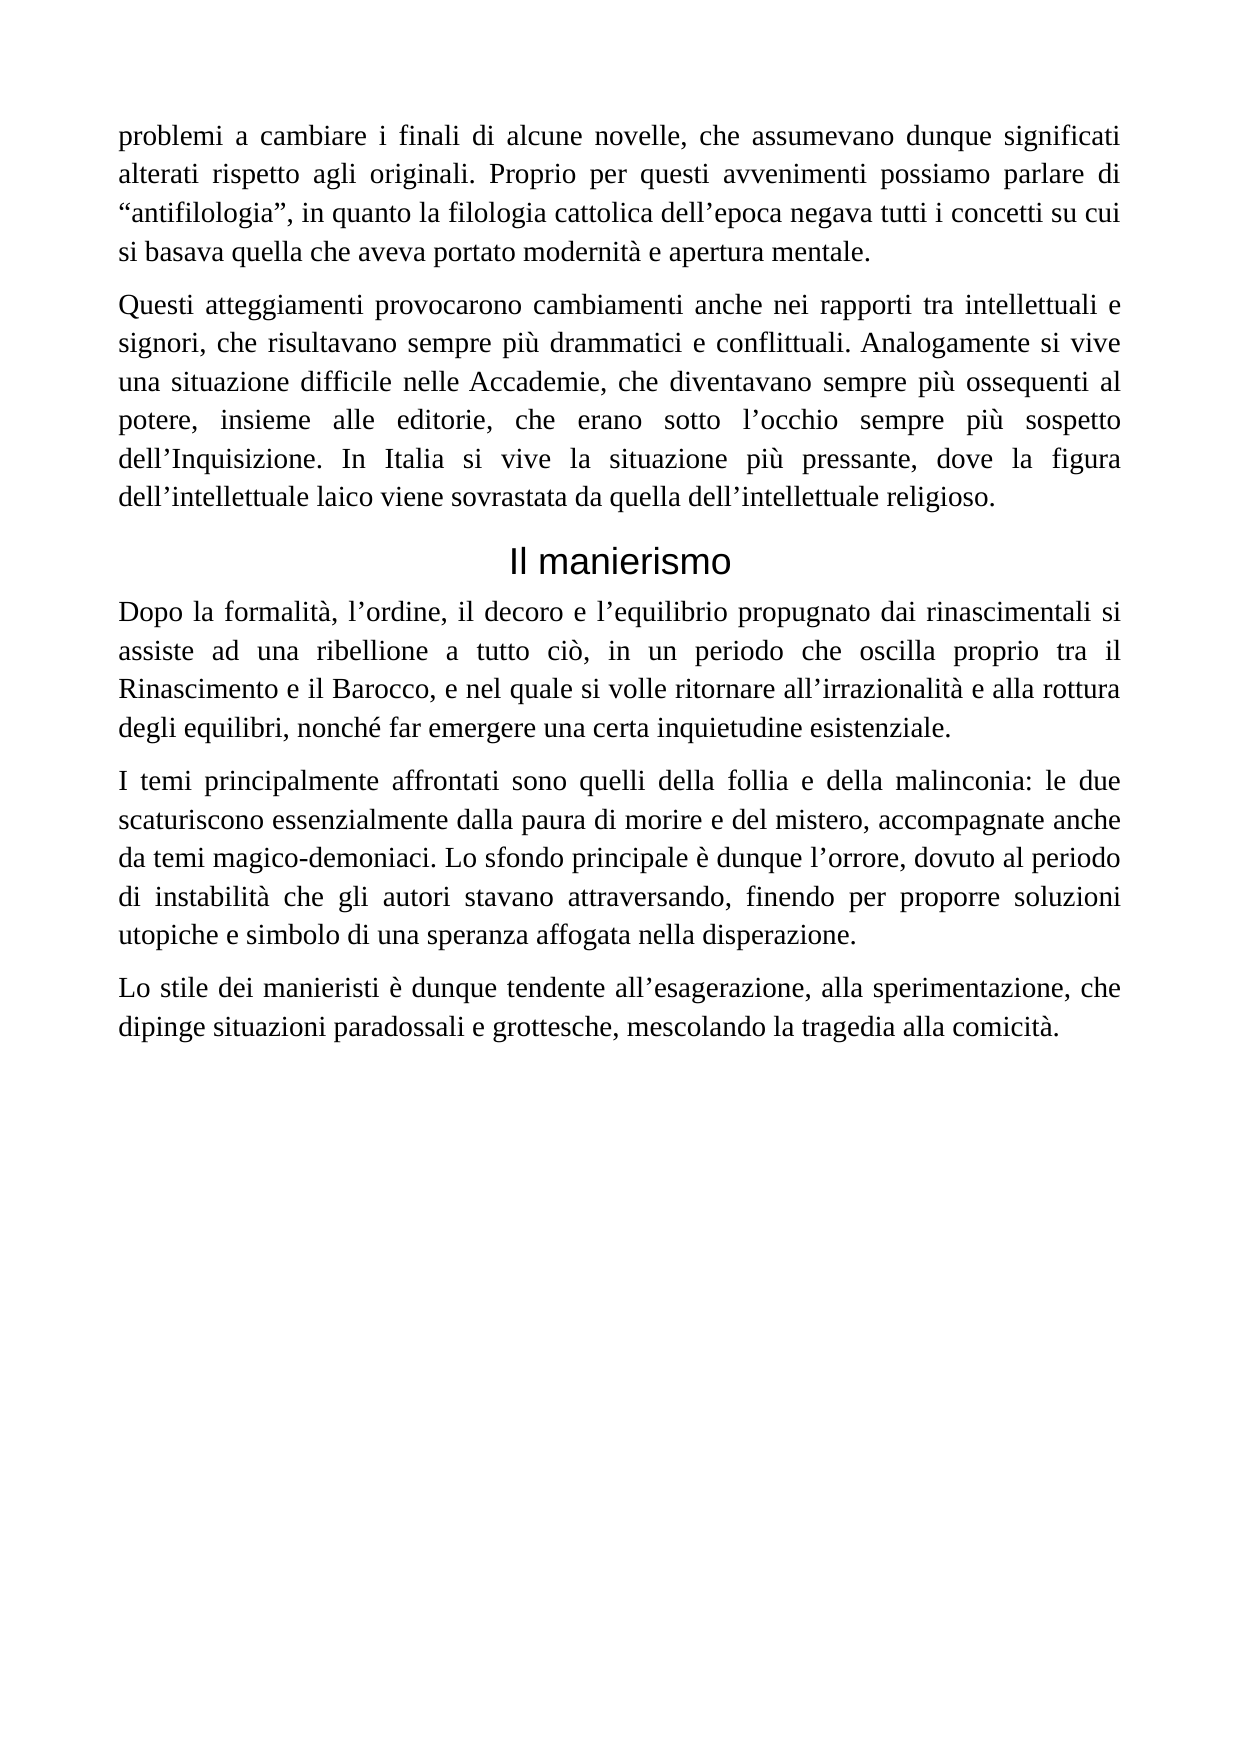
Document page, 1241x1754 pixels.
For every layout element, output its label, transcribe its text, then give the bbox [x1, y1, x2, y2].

text Dopo la formalità, l’ordine, il decoro e l’equilibrio propugnato dai rinascimentali si assiste ad una ribellione a tutto ciò, in un periodo che oscilla proprio tra il Rinascimento e il Barocco, e nel quale si volle ritornare all’irrazionalità e alla rottura degli equilibri, nonché far emergere una certa inquietudine esistenziale. [118, 594, 1122, 744]
text problemi a cambiare i finali di alcune novelle, che assumevano dunque significati alterati rispetto agli originali. Proprio per questi avvenimenti possiamo parlare di “antifilologia”, in quanto la filologia cattolica dell’epoca negava tutti i concetti su cui si basava quella che aveva portato modernità e apertura mentale. [118, 118, 1122, 267]
text I temi principalmente affrontati sono quelli della follia e della malinconia: le due scaturiscono essenzialmente dalla paura di morire e del mistero, accompagnate anche da temi magico-demoniaci. Lo sfondo principale è dunque l’orrore, dovuto al periodo di instabilità che gli autori stavano attraversando, finendo per proporre soluzioni utopiche e simbolo di una speranza affogata nella disperazione. [118, 763, 1122, 951]
subtitle Il manierismo [118, 539, 1122, 582]
text Lo stile dei manieristi è dunque tendente all’esagerazione, alla sperimentazione, che dipinge situazioni paradossali e grottesche, mescolando la tragedia alla comicità. [118, 971, 1122, 1043]
text Questi atteggiamenti provocarono cambiamenti anche nei rapporti tra intellettuali e signori, che risultavano sempre più drammatici e conflittuali. Analogamente si vive una situazione difficile nelle Accademie, che diventavano sempre più ossequenti al potere, insieme alle editorie, che erano sotto l’occhio sempre più sospetto dell’Inquisizione. In Italia si vive la situazione più pressante, dove la figura dell’intellettuale laico viene sovrastata da quella dell’intellettuale religioso. [118, 287, 1122, 513]
